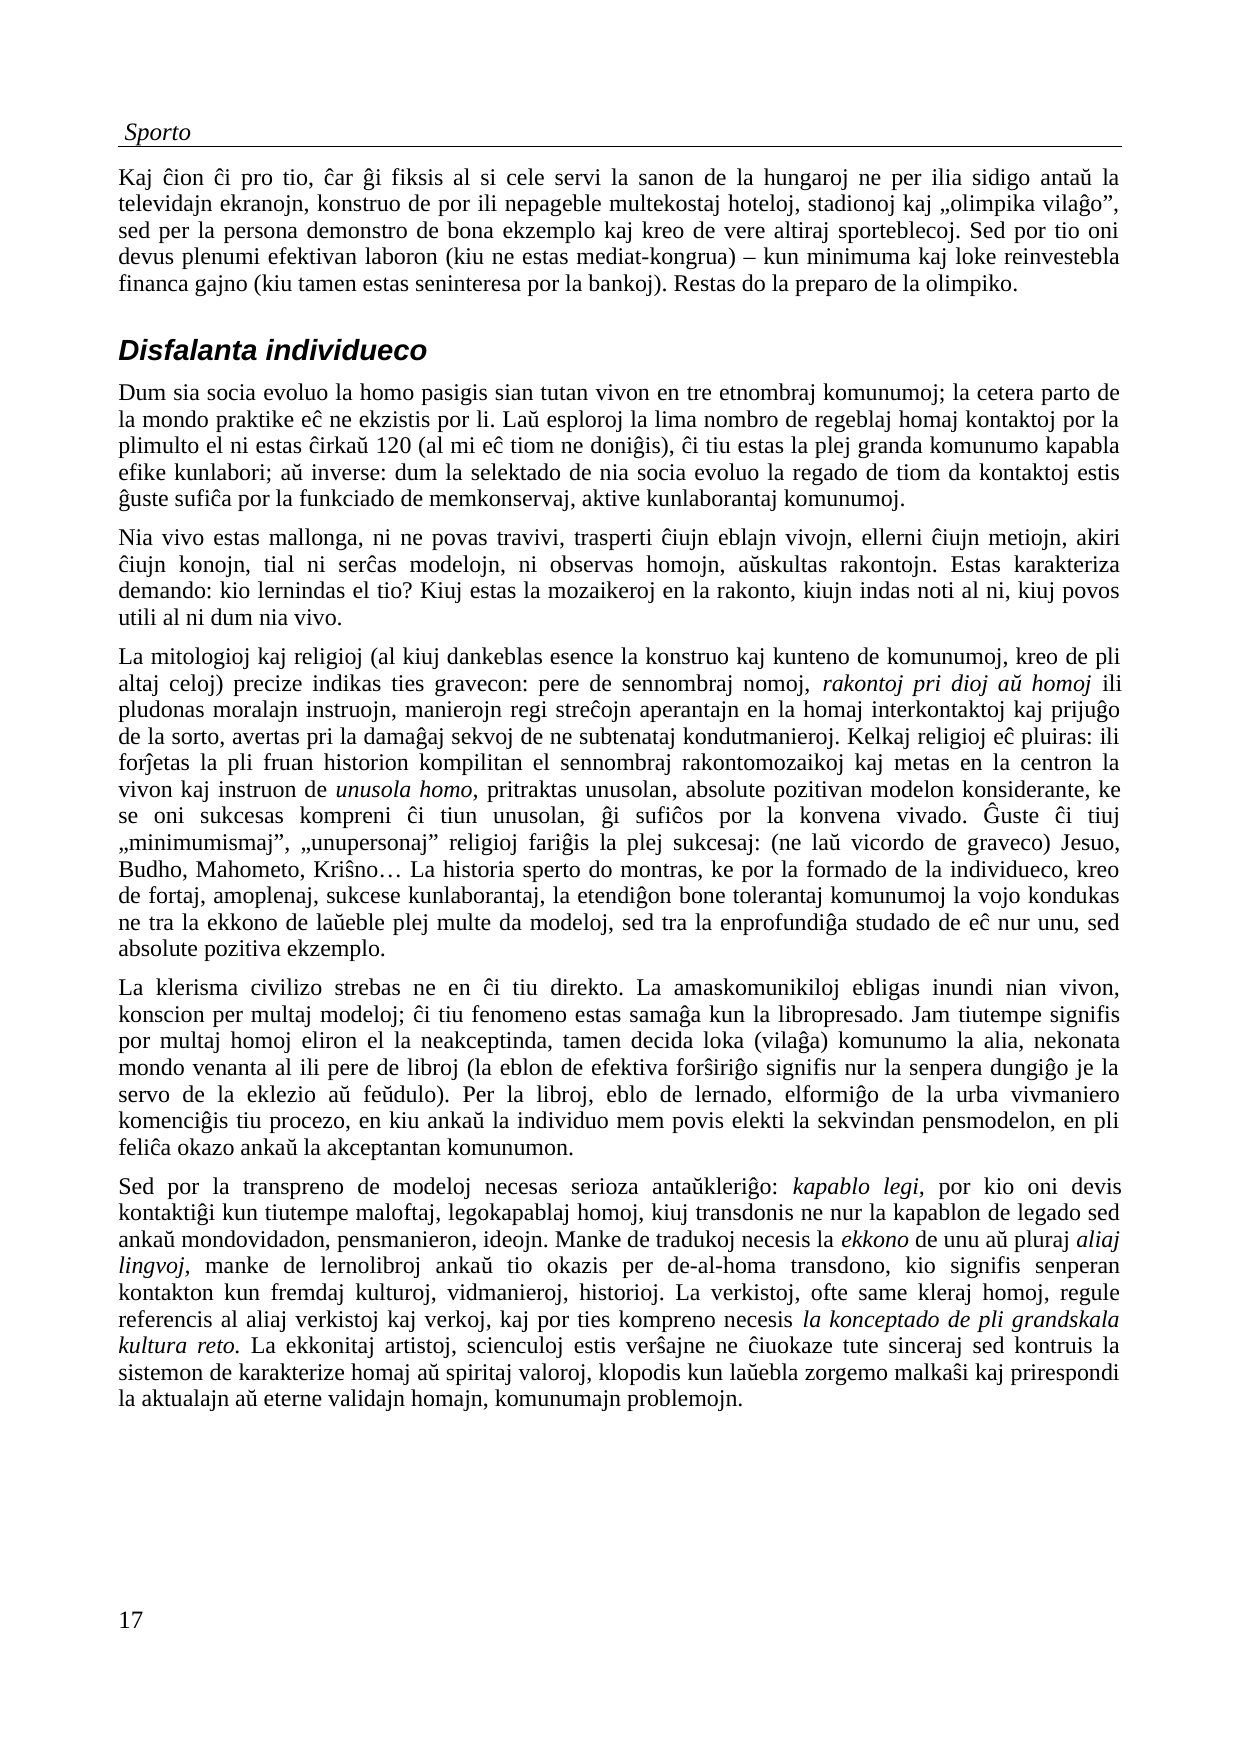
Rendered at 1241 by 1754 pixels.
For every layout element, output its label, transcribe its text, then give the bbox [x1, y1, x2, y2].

text La klerisma civilizo strebas ne en ĉi tiu direkto. La amaskomunikiloj ebligas inundi nian vivon, konscion per multaj modeloj; ĉi tiu fenomeno estas samaĝa kun la libropresado. Jam tiutempe signifis por multaj homoj eliron el la neakceptinda, tamen decida loka (vilaĝa) komunumo la alia, nekonata mondo venanta al ili pere de libroj (la eblon de efektiva forŝiriĝo signifis nur la senpera dungiĝo je la servo de la eklezio aŭ feŭdulo). Per la libroj, eblo de lernado, elformiĝo de la urba vivmaniero komenciĝis tiu procezo, en kiu ankaŭ la individuo mem povis elekti la sekvindan pensmodelon, en pli feliĉa okazo ankaŭ la akceptantan komunumon. [118, 974, 1122, 1160]
text La mitologioj kaj religioj (al kiuj dankeblas esence la konstruo kaj kunteno de komunumoj, kreo de pli altaj celoj) precize indikas ties gravecon: pere de sennombraj nomoj, rakontoj pri dioj aŭ homoj ili pludonas moralajn instruojn, manierojn regi streĉojn aperantajn en la homaj interkontaktoj kaj prijuĝo de la sorto, avertas pri la damaĝaj sekvoj de ne subtenataj kondutmanieroj. Kelkaj religioj eĉ pluiras: ili forĵetas la pli fruan historion kompilitan el sennombraj rakontomozaikoj kaj metas en la centron la vivon kaj instruon de unusola homo, pritraktas unusolan, absolute pozitivan modelon konsiderante, ke se oni sukcesas kompreni ĉi tiun unusolan, ĝi sufiĉos por la konvena vivado. Ĝuste ĉi tiuj „minimumismaj”, „unupersonaj” religioj fariĝis la plej sukcesaj: (ne laŭ vicordo de graveco) Jesuo, Budho, Mahometo, Kriŝno… La historia sperto do montras, ke por la formado de la individueco, kreo de fortaj, amoplenaj, sukcese kunlaborantaj, la etendiĝon bone tolerantaj komunumoj la vojo kondukas ne tra la ekkono de laŭeble plej multe da modeloj, sed tra la enprofundiĝa studado de eĉ nur unu, sed absolute pozitiva ekzemplo. [118, 643, 1122, 962]
text Nia vivo estas mallonga, ni ne povas travivi, trasperti ĉiujn eblajn vivojn, ellerni ĉiujn metiojn, akiri ĉiujn konojn, tial ni serĉas modelojn, ni observas homojn, aŭskultas rakontojn. Estas karakteriza demando: kio lernindas el tio? Kiuj estas la mozaikeroj en la rakonto, kiujn indas noti al ni, kiuj povos utili al ni dum nia vivo. [118, 524, 1122, 631]
text Kaj ĉion ĉi pro tio, ĉar ĝi fiksis al si cele servi la sanon de la hungaroj ne per ilia sidigo antaŭ la televidajn ekranojn, konstruo de por ili nepageble multekostaj hoteloj, stadionoj kaj „olimpika vilaĝo”, sed per la persona demonstro de bona ekzemplo kaj kreo de vere altiraj sporteblecoj. Sed por tio oni devus plenumi efektivan laboron (kiu ne estas mediat-kongrua) – kun minimuma kaj loke reinvestebla financa gajno (kiu tamen estas seninteresa por la bankoj). Restas do la preparo de la olimpiko. [118, 164, 1122, 296]
text Sed por la transpreno de modeloj necesas serioza antaŭkleriĝo: kapablo legi, por kio oni devis kontaktiĝi kun tiutempe maloftaj, legokapablaj homoj, kiuj transdonis ne nur la kapablon de legado sed ankaŭ mondovidadon, pensmanieron, ideojn. Manke de tradukoj necesis la ekkono de unu aŭ pluraj aliaj lingvoj, manke de lernolibroj ankaŭ tio okazis per de-al-homa transdono, kio signifis senperan kontakton kun fremdaj kulturoj, vidmanieroj, historioj. La verkistoj, ofte same kleraj homoj, regule referencis al aliaj verkistoj kaj verkoj, kaj por ties kompreno necesis la konceptado de pli grandskala kultura reto. La ekkonitaj artistoj, scienculoj estis verŝajne ne ĉiuokaze tute sinceraj sed kontruis la sistemon de karakterize homaj aŭ spiritaj valoroj, klopodis kun laŭebla zorgemo malkaŝi kaj prirespondi la aktualajn aŭ eterne validajn homajn, komunumajn problemojn. [118, 1173, 1122, 1412]
subtitle Disfalanta individueco [118, 334, 1122, 367]
text Dum sia socia evoluo la homo pasigis sian tutan vivon en tre etnombraj komunumoj; la cetera parto de la mondo praktike eĉ ne ekzistis por li. Laŭ esploroj la lima nombro de regeblaj homaj kontaktoj por la plimulto el ni estas ĉirkaŭ 120 (al mi eĉ tiom ne doniĝis), ĉi tiu estas la plej granda komunumo kapabla efike kunlabori; aŭ inverse: dum la selektado de nia socia evoluo la regado de tiom da kontaktoj estis ĝuste sufiĉa por la funkciado de memkonservaj, aktive kunlaborantaj komunumoj. [118, 379, 1122, 512]
